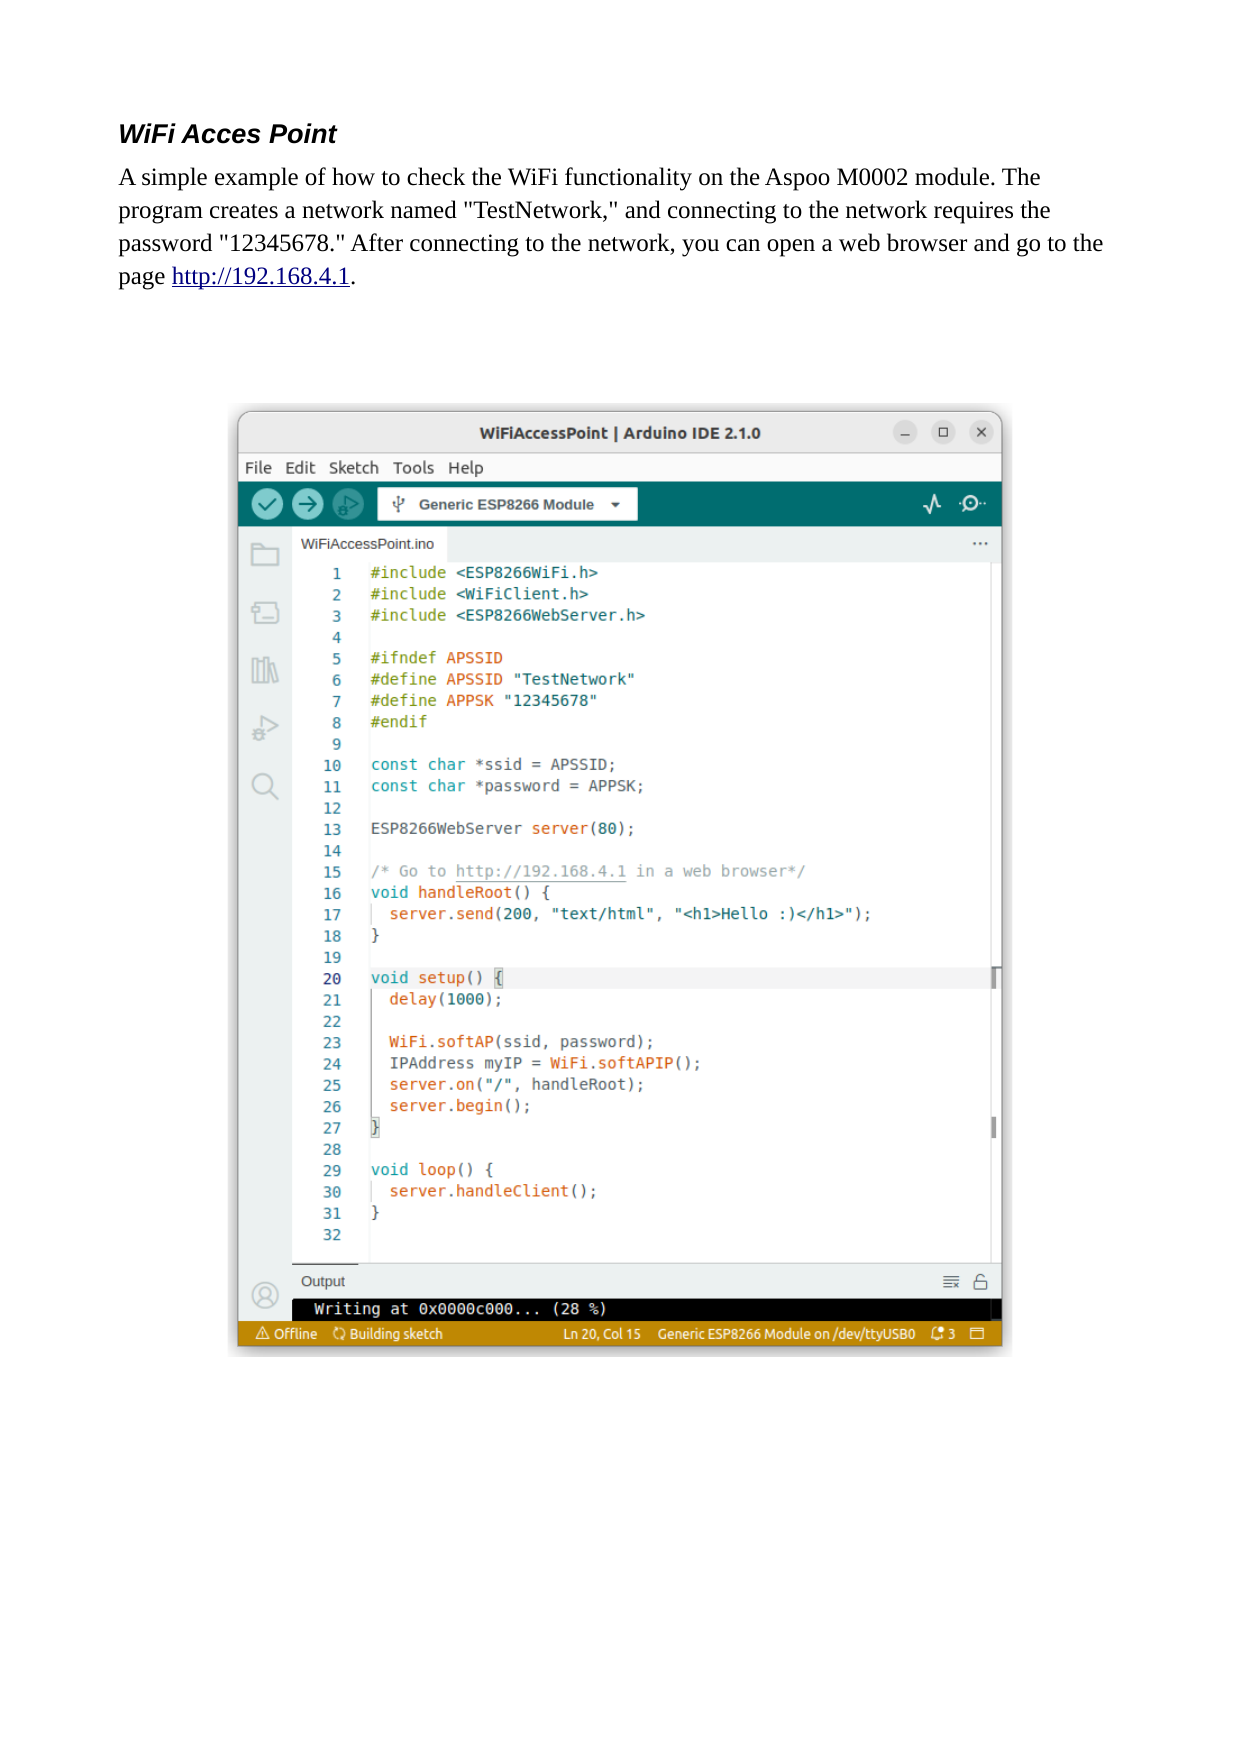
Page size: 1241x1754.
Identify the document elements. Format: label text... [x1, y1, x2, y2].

text A simple example of how to check the WiFi functionality on the Aspoo M0002 module. The program creates a network named "TestNetwork," and connecting to the network requires the password "12345678." After connecting to the network, you can open a web browser and go to the page http://192.168.4.1. [118, 162, 1122, 290]
picture [227, 403, 1013, 1357]
subtitle WiFi Acces Point [118, 118, 1122, 149]
